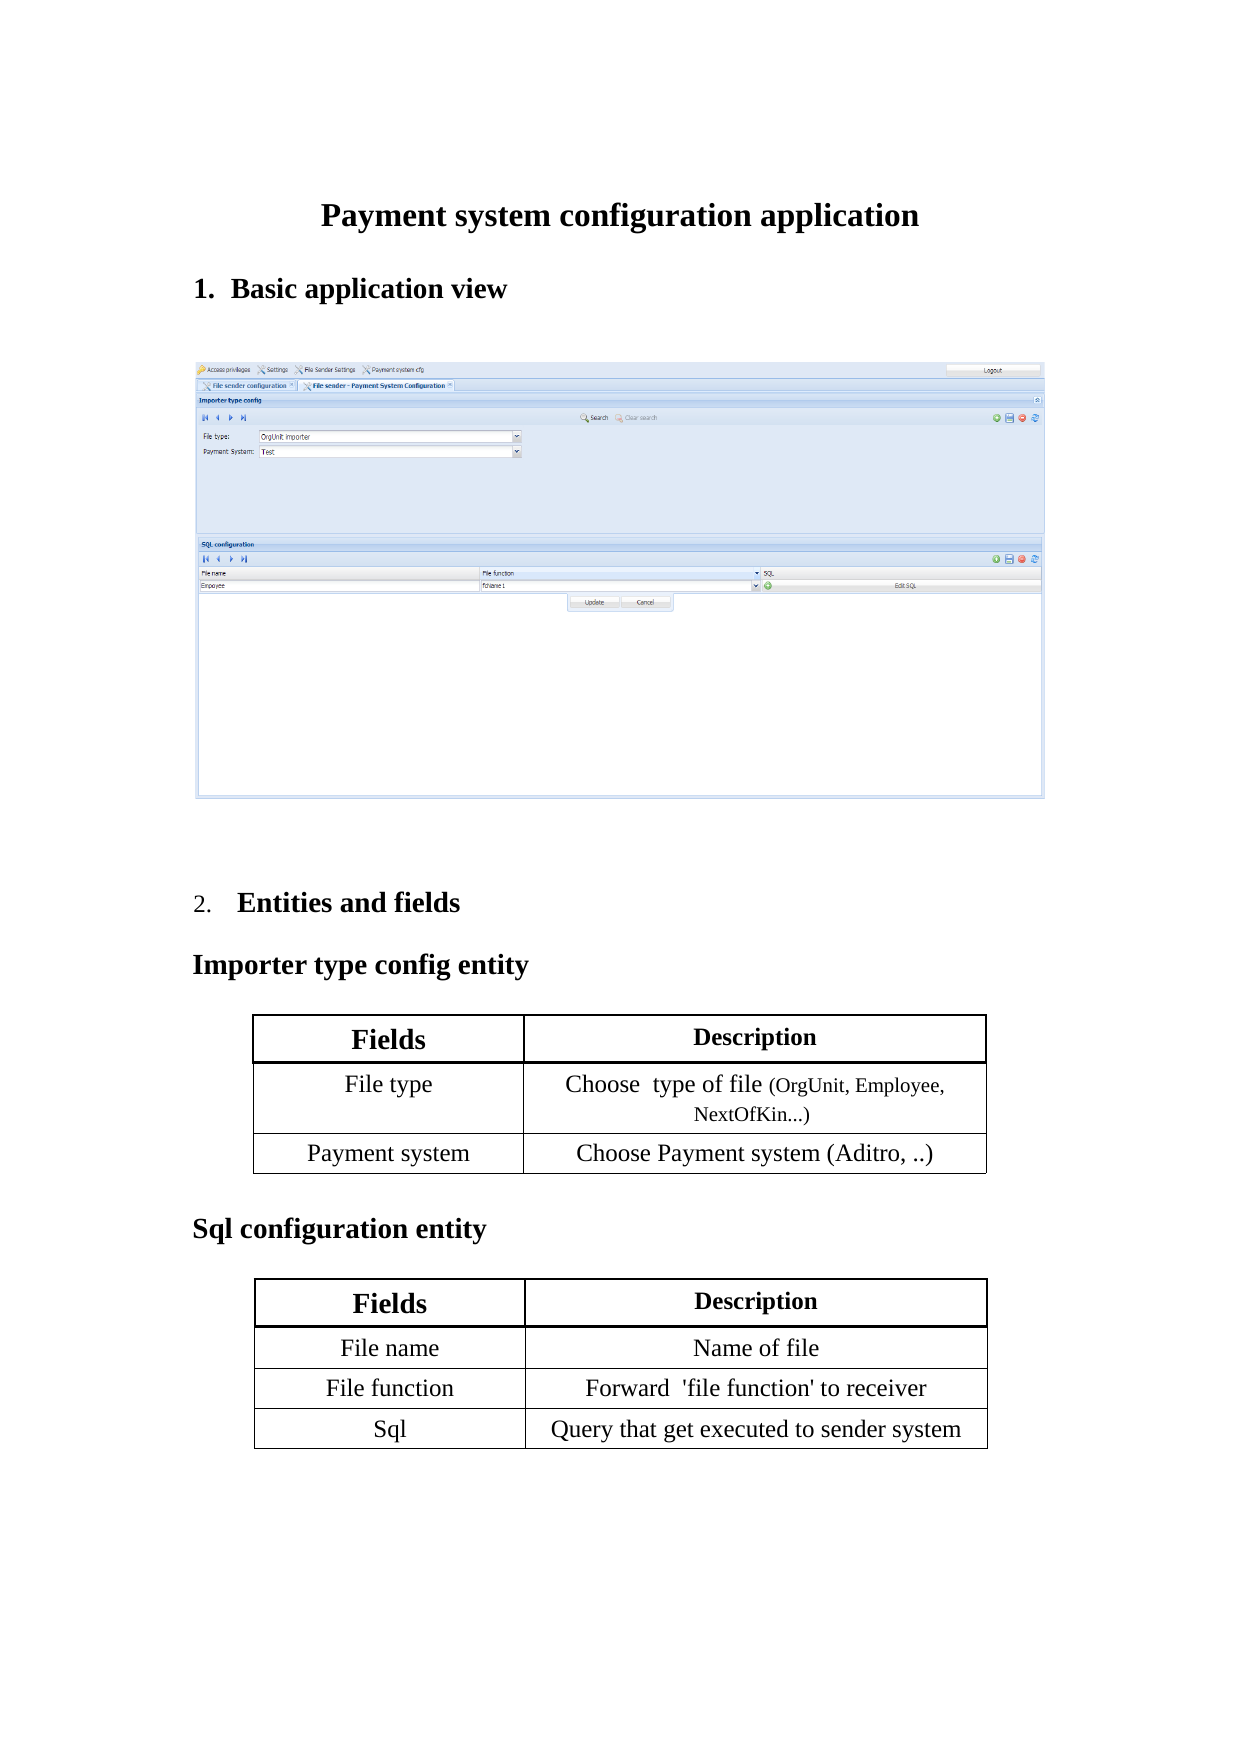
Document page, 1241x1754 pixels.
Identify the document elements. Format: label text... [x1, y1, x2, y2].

table_cell Payment system [254, 1134, 523, 1173]
list Basic application view [193, 271, 1122, 305]
table_cell Choose type of file (OrgUnit, Employee, NextOfKin...) [524, 1064, 986, 1132]
table_cell File type [254, 1064, 523, 1132]
table_header Fields [254, 1016, 523, 1061]
table_header Fields [256, 1280, 524, 1325]
table_cell Name of file [526, 1328, 987, 1368]
text Importer type config entity [118, 947, 1122, 981]
table_cell Choose Payment system (Aditro, ..) [524, 1134, 986, 1173]
picture [195, 362, 1045, 799]
table_cell Sql [255, 1409, 525, 1448]
table_header Description [525, 1016, 985, 1061]
table_cell File name [255, 1328, 525, 1368]
table_cell File function [255, 1369, 525, 1408]
table_cell Forward 'file function' to receiver [526, 1369, 987, 1408]
text Payment system configuration application [118, 195, 1122, 233]
table_cell Query that get executed to sender system [526, 1409, 987, 1448]
list Entities and fields [193, 885, 1122, 918]
table_header Description [526, 1280, 986, 1325]
text Sql configuration entity [118, 1211, 1122, 1245]
